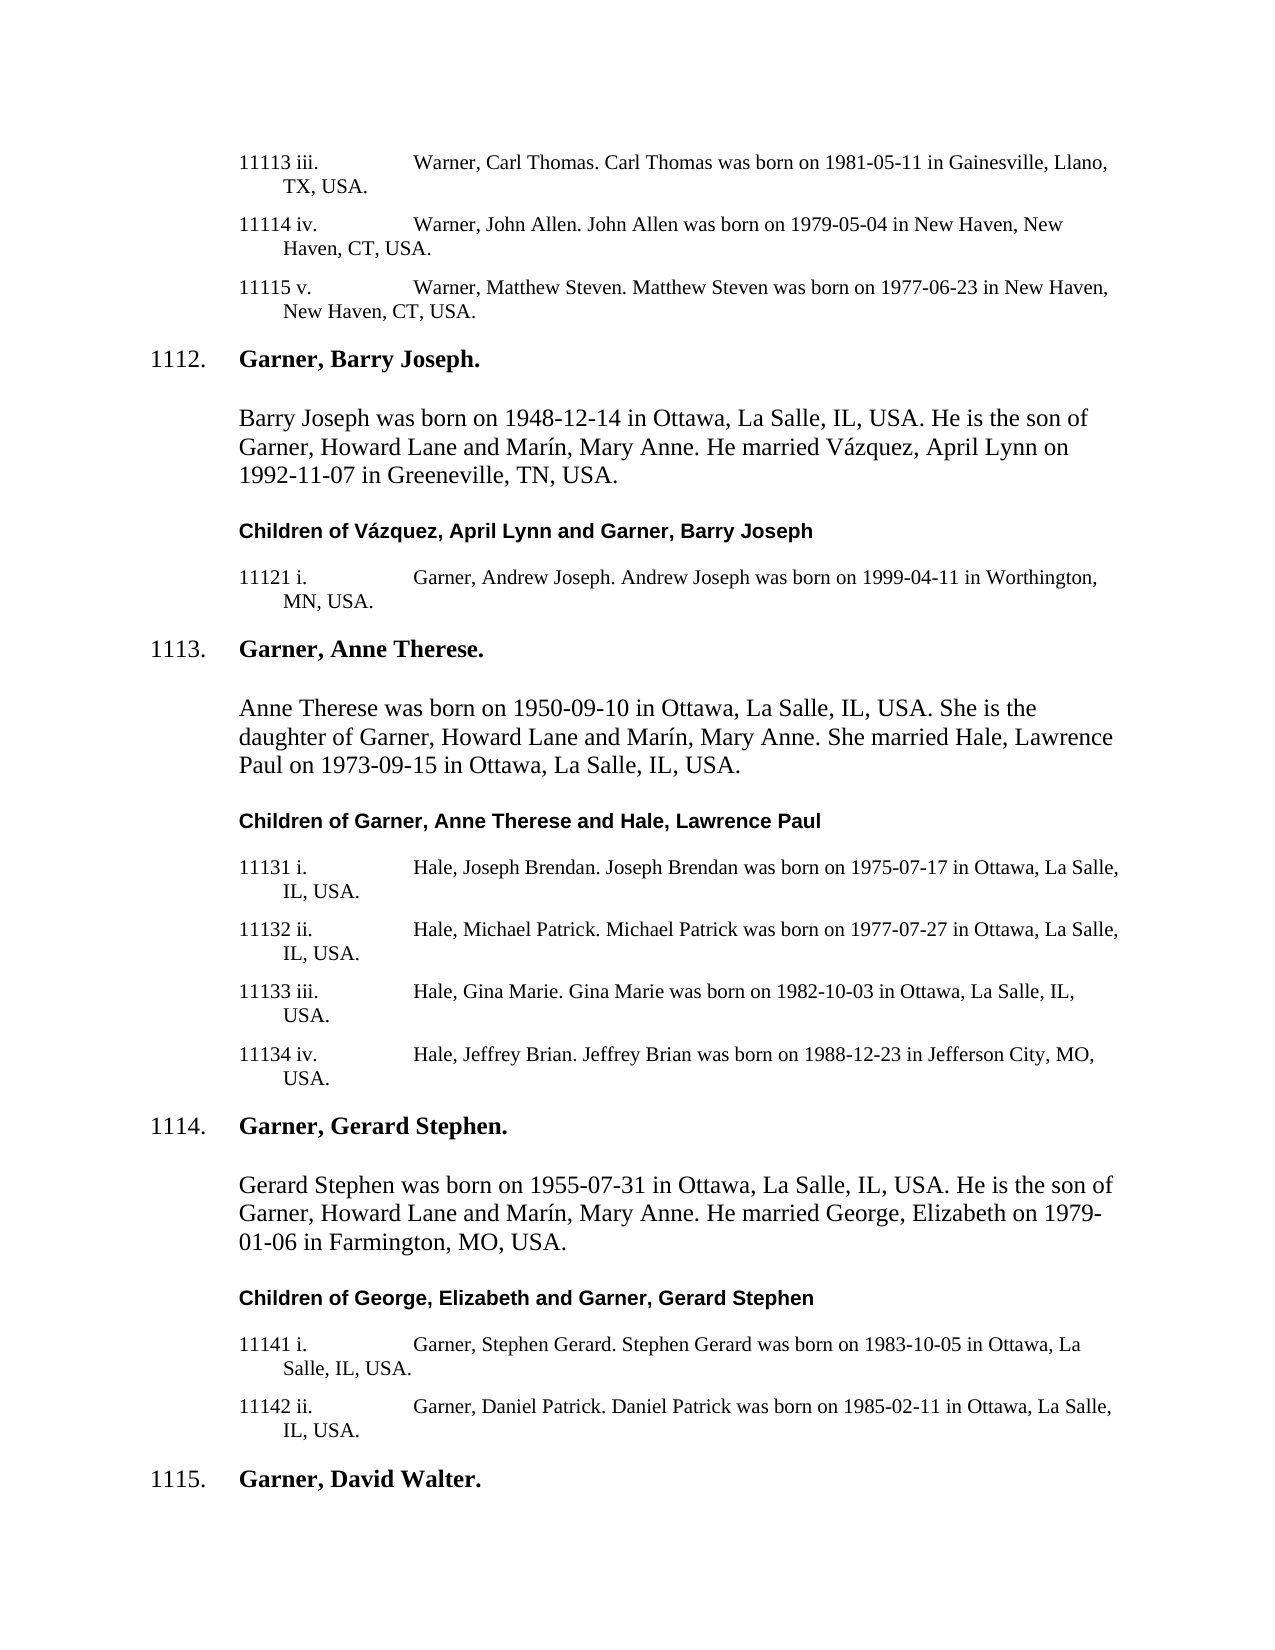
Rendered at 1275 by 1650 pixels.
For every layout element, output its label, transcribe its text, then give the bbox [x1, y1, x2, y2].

text 1115. Garner, David Walter. [150, 1464, 1125, 1492]
text 1113. Garner, Anne Therese. [150, 634, 1125, 663]
title Children of Garner, Anne Therese and Hale, Lawrence Paul [238, 809, 1125, 833]
list 11131 i. Hale, Joseph Brendan. Joseph Brendan was born on 1975-07-17 in Ottawa, La Salle, IL, USA. [239, 854, 1125, 903]
title Children of Vázquez, April Lynn and Garner, Barry Joseph [238, 519, 1125, 543]
list 11141 i. Garner, Stephen Gerard. Stephen Gerard was born on 1983-10-05 in Ottawa, La Salle, IL, USA. [239, 1331, 1125, 1379]
list 11133 iii. Hale, Gina Marie. Gina Marie was born on 1982-10-03 in Ottawa, La Salle, IL, USA. [239, 979, 1125, 1027]
list 11121 i. Garner, Andrew Joseph. Andrew Joseph was born on 1999-04-11 in Worthington, MN, USA. [239, 564, 1125, 613]
list 11114 iv. Warner, John Allen. John Allen was born on 1979-05-04 in New Haven, New Haven, CT, USA. [239, 212, 1125, 260]
list 11134 iv. Hale, Jeffrey Brian. Jeffrey Brian was born on 1988-12-23 in Jefferson City, MO, USA. [239, 1041, 1125, 1089]
list 11142 ii. Garner, Daniel Patrick. Daniel Patrick was born on 1985-02-11 in Ottawa, La Salle, IL, USA. [239, 1394, 1125, 1442]
list 11113 iii. Warner, Carl Thomas. Carl Thomas was born on 1981-05-11 in Gainesville, Llano, TX, USA. [239, 150, 1125, 198]
text Gerard Stephen was born on 1955-07-31 in Ottawa, La Salle, IL, USA. He is the son of Garner, Howard Lane and Marín, Mary Anne. He married George, Elizabeth on 1979-01-06 in Farmington, MO, USA. [238, 1170, 1125, 1256]
text 1112. Garner, Barry Joseph. [150, 344, 1125, 373]
list 11132 ii. Hale, Michael Patrick. Michael Patrick was born on 1977-07-27 in Ottawa, La Salle, IL, USA. [239, 917, 1125, 965]
text Anne Therese was born on 1950-09-10 in Ottawa, La Salle, IL, USA. She is the daughter of Garner, Howard Lane and Marín, Mary Anne. She married Hale, Lawrence Paul on 1973-09-15 in Ottawa, La Salle, IL, USA. [238, 693, 1125, 779]
title Children of George, Elizabeth and Garner, Gerard Stephen [238, 1286, 1125, 1309]
list 11115 v. Warner, Matthew Steven. Matthew Steven was born on 1977-06-23 in New Haven, New Haven, CT, USA. [239, 274, 1125, 323]
text 1114. Garner, Gerard Stephen. [150, 1111, 1125, 1140]
text Barry Joseph was born on 1948-12-14 in Ottawa, La Salle, IL, USA. He is the son of Garner, Howard Lane and Marín, Mary Anne. He married Vázquez, April Lynn on 1992-11-07 in Greeneville, TN, USA. [238, 403, 1125, 489]
